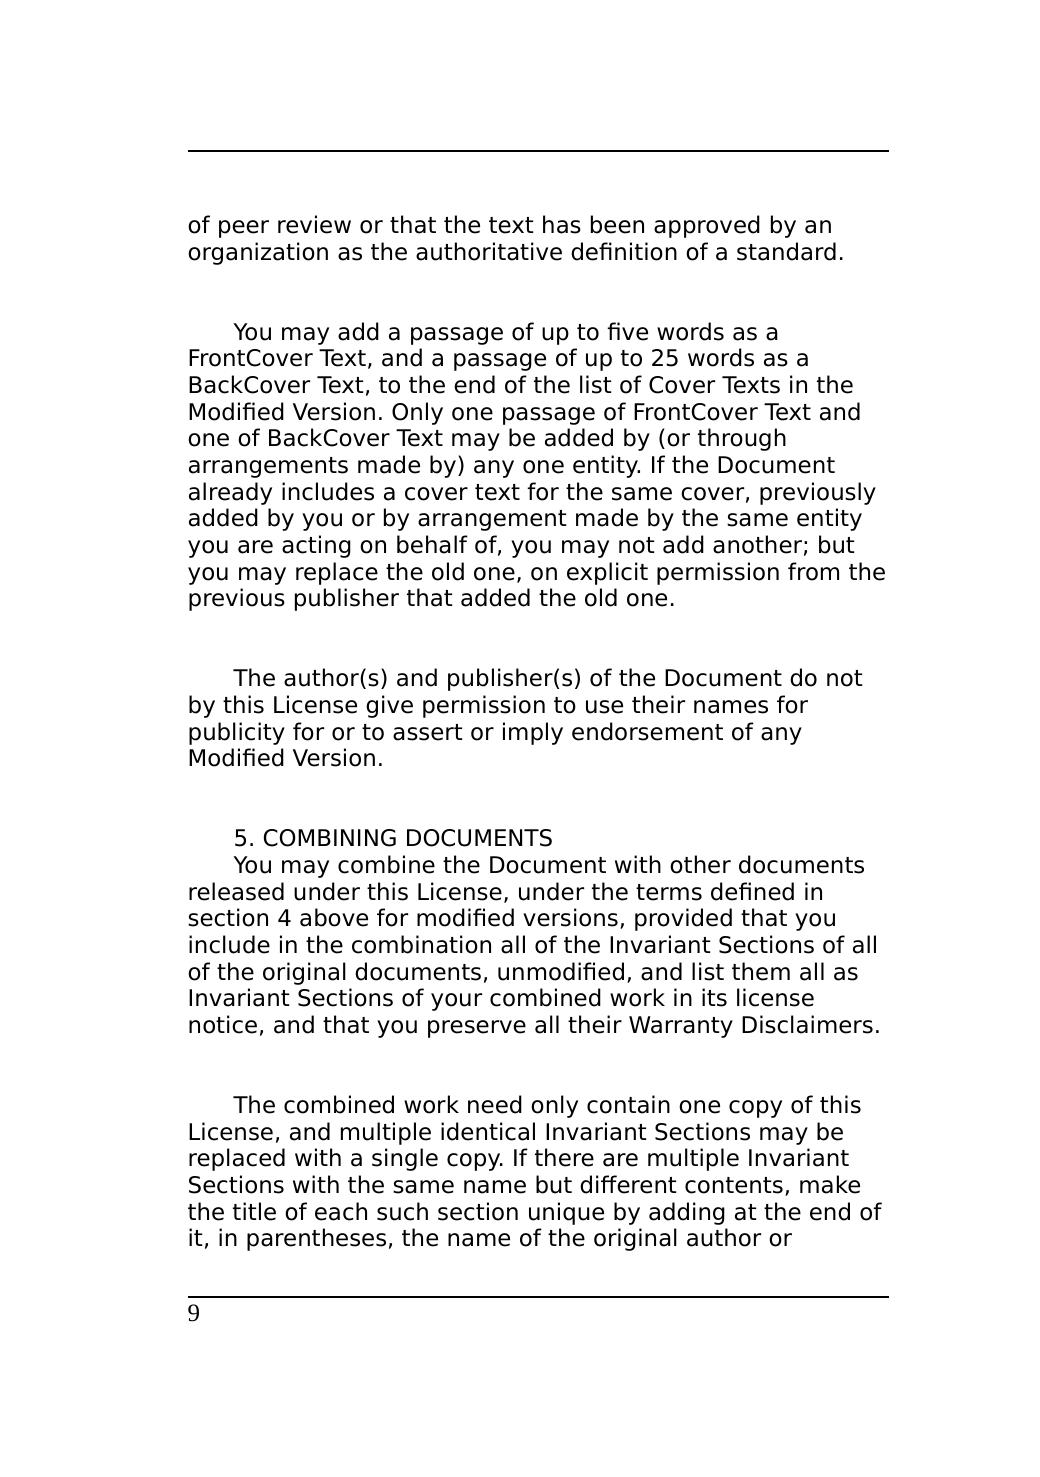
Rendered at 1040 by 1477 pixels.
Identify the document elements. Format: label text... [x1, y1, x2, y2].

text 5. COMBINING DOCUMENTS [187, 825, 889, 852]
text of peer review or that the text has been approved by an organization as the authoritative definition of a standard. [187, 212, 889, 265]
text The author(s) and publisher(s) of the Document do not by this License give permission to use their names for publicity for or to assert or imply endorsement of any Modified Version. [187, 665, 889, 772]
text The combined work need only contain one copy of this License, and multiple identical Invariant Sections may be replaced with a single copy. If there are multiple Invariant Sections with the same name but different contents, make the title of each such section unique by adding at the end of it, in parentheses, the name of the original author or [187, 1092, 889, 1252]
text You may combine the Document with other documents released under this License, under the terms defined in section 4 above for modified versions, provided that you include in the combination all of the Invariant Sections of all of the original documents, unmodified, and list them all as Invariant Sections of your combined work in its license notice, and that you preserve all their Warranty Disclaimers. [187, 852, 889, 1039]
text You may add a passage of up to five words as a FrontCover Text, and a passage of up to 25 words as a BackCover Text, to the end of the list of Cover Texts in the Modified Version. Only one passage of FrontCover Text and one of BackCover Text may be added by (or through arrangements made by) any one entity. If the Document already includes a cover text for the same cover, previously added by you or by arrangement made by the same entity you are acting on behalf of, you may not add another; but you may replace the old one, on explicit permission from the previous publisher that added the old one. [187, 319, 889, 612]
